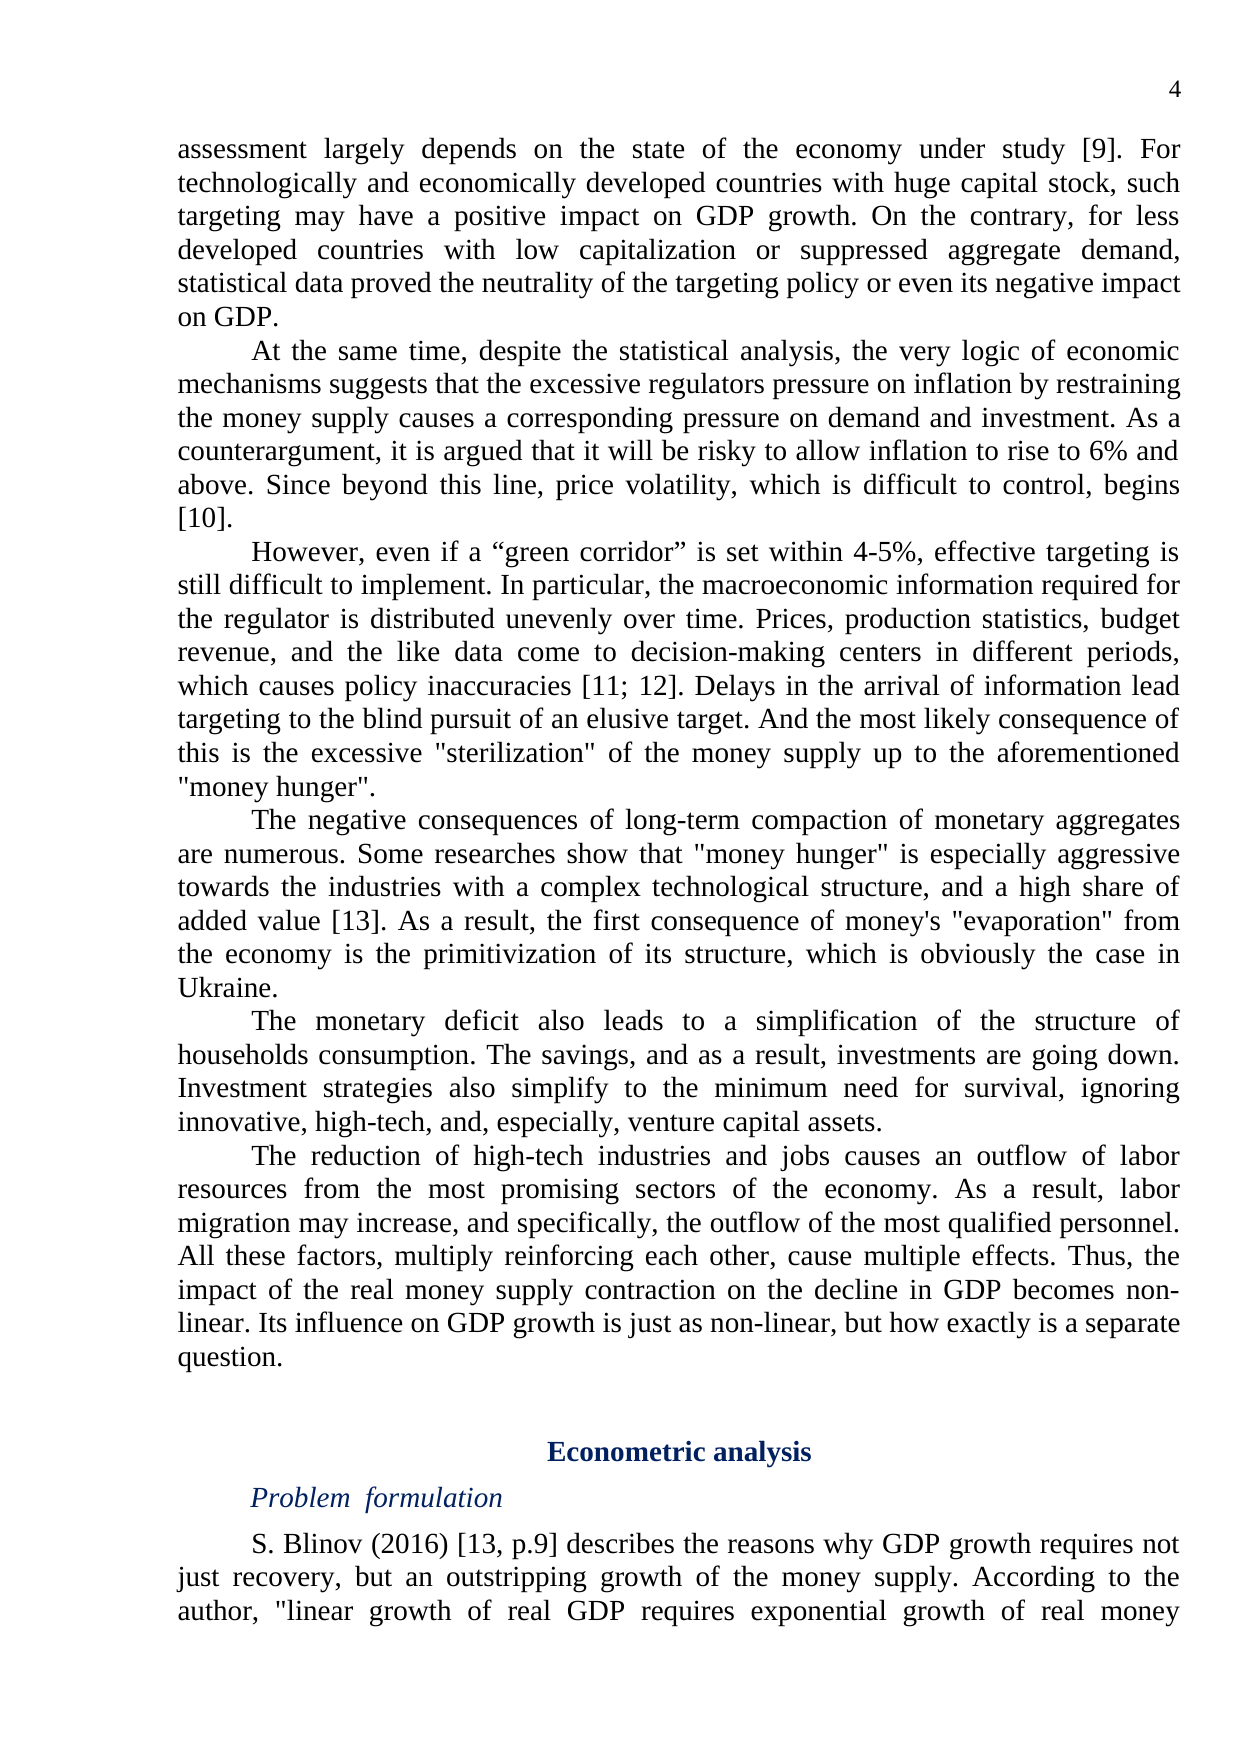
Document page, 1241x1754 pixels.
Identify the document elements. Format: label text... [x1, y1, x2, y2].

text The monetary deficit also leads to a simplification of the structure of households consumption. The savings, and as a result, investments are going down. Investment strategies also simplify to the minimum need for survival, ignoring innovative, high-tech, and, especially, venture capital assets. [177, 1003, 1181, 1138]
subtitle Econometric analysis [177, 1434, 1181, 1467]
text However, even if a “green corridor” is set within 4-5%, effective targeting is still difficult to implement. In particular, the macroeconomic information required for the regulator is distributed unevenly over time. Prices, production statistics, budget revenue, and the like data come to decision-making centers in different periods, which causes policy inaccuracies [11; 12]. Delays in the arrival of information lead targeting to the blind pursuit of an elusive target. And the most likely consequence of this is the excessive "sterilization" of the money supply up to the aforementioned "money hunger". [177, 534, 1181, 802]
text The reduction of high-tech industries and jobs causes an outflow of labor resources from the most promising sectors of the economy. As a result, labor migration may increase, and specifically, the outflow of the most qualified personnel. All these factors, multiply reinforcing each other, cause multiple effects. Thus, the impact of the real money supply contraction on the decline in GDP becomes non-linear. Its influence on GDP growth is just as non-linear, but how exactly is a separate question. [177, 1138, 1181, 1372]
text At the same time, despite the statistical analysis, the very logic of economic mechanisms suggests that the excessive regulators pressure on inflation by restraining the money supply causes a corresponding pressure on demand and investment. As a counterargument, it is argued that it will be risky to allow inflation to rise to 6% and above. Since beyond this line, price volatility, which is difficult to control, begins [10]. [177, 333, 1181, 534]
subtitle Problem formulation [177, 1480, 1181, 1513]
text assessment largely depends on the state of the economy under study [9]. For technologically and economically developed countries with huge capital stock, such targeting may have a positive impact on GDP growth. On the contrary, for less developed countries with low capitalization or suppressed aggregate demand, statistical data proved the neutrality of the targeting policy or even its negative impact on GDP. [177, 131, 1181, 333]
text The negative consequences of long-term compaction of monetary aggregates are numerous. Some researches show that "money hunger" is especially aggressive towards the industries with a complex technological structure, and a high share of added value [13]. As a result, the first consequence of money's "evaporation" from the economy is the primitivization of its structure, which is obviously the case in Ukraine. [177, 802, 1181, 1003]
text S. Blinov (2016) [13, p.9] describes the reasons why GDP growth requires not just recovery, but an outstripping growth of the money supply. According to the author, "linear growth of real GDP requires exponential growth of real money [177, 1526, 1181, 1627]
